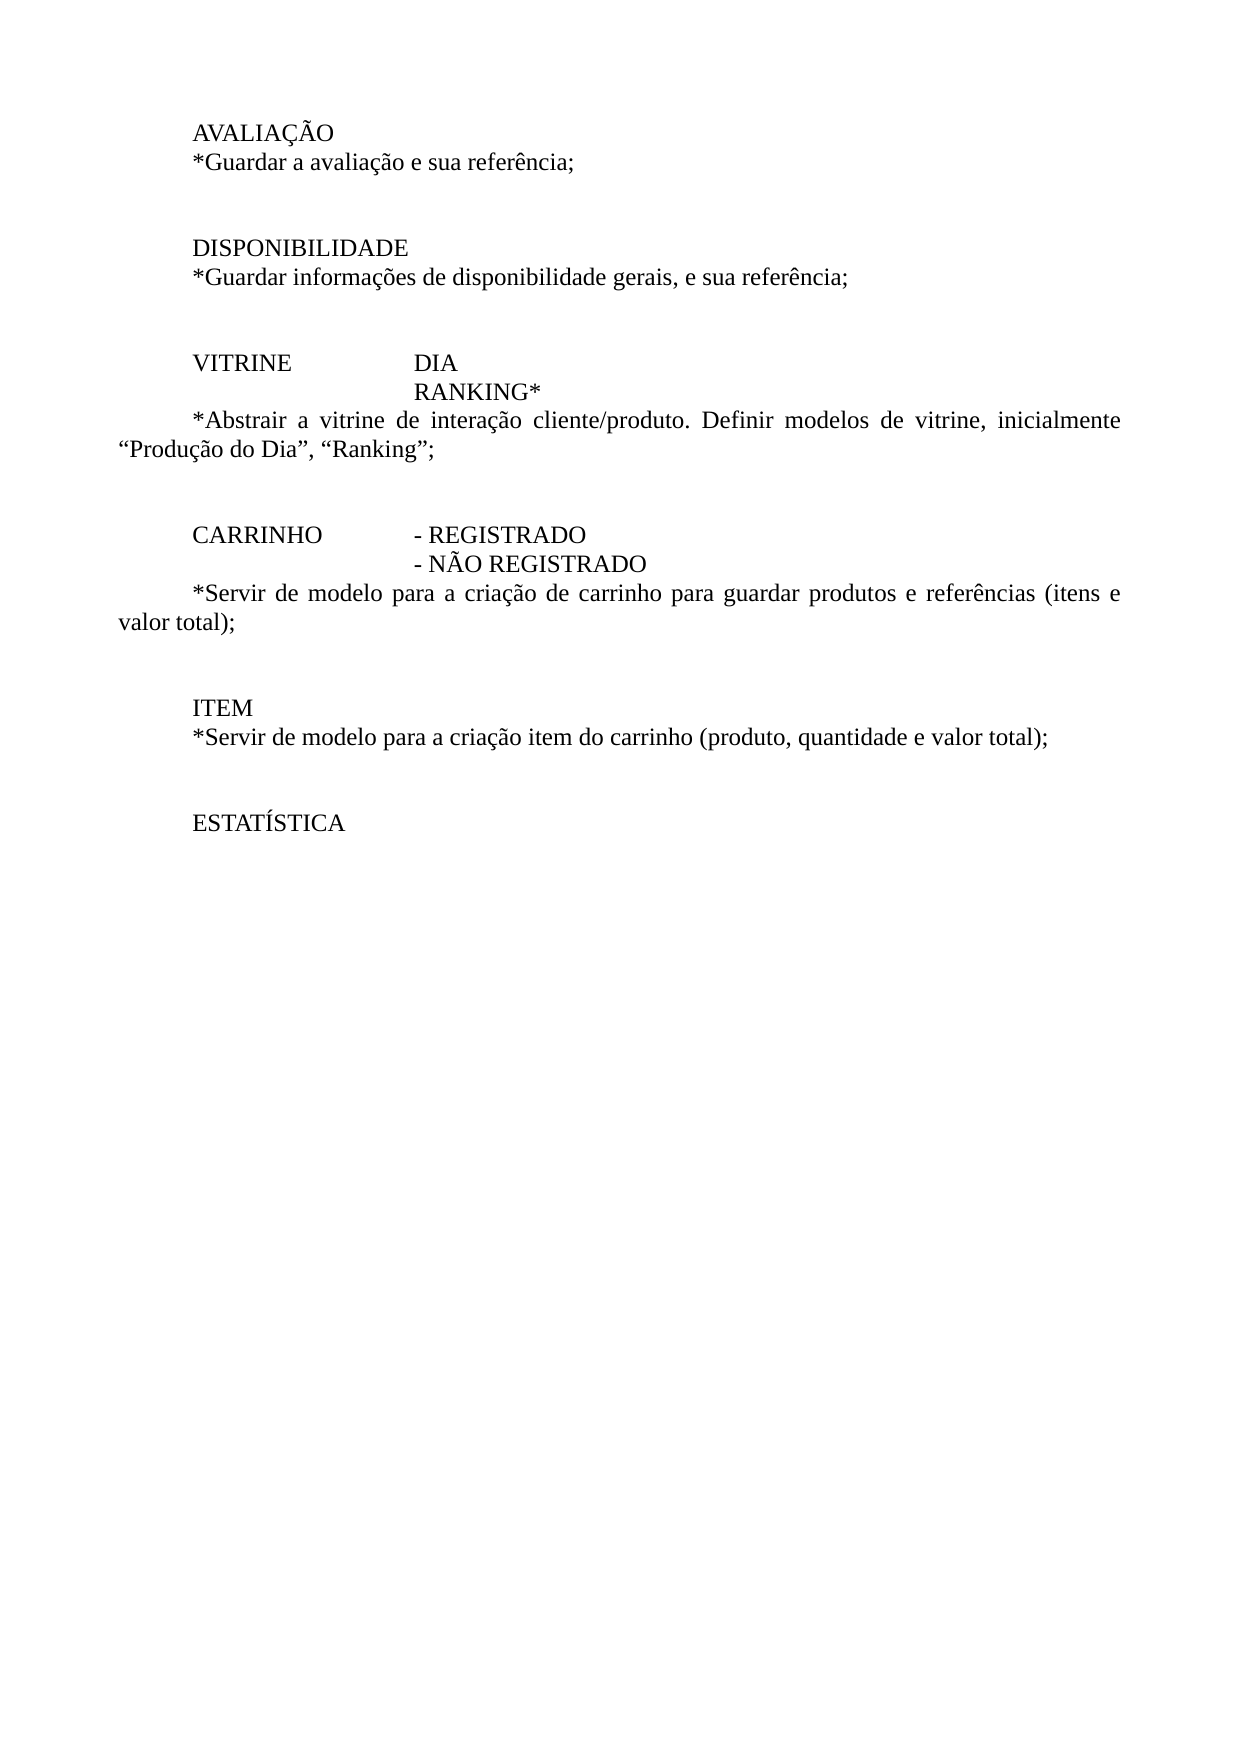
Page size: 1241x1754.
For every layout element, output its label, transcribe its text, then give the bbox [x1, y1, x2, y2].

text CARRINHO - REGISTRADO [118, 521, 1122, 549]
text RANKING* [118, 377, 1122, 406]
text *Abstrair a vitrine de interação cliente/produto. Definir modelos de vitrine, inicialmente “Produção do Dia”, “Ranking”; [118, 406, 1122, 463]
text VITRINE DIA [118, 348, 1122, 377]
text DISPONIBILIDADE [118, 233, 1122, 262]
text *Servir de modelo para a criação item do carrinho (produto, quantidade e valor total); [118, 722, 1122, 751]
text AVALIAÇÃO [118, 118, 1122, 147]
text *Guardar informações de disponibilidade gerais, e sua referência; [118, 262, 1122, 291]
text *Servir de modelo para a criação de carrinho para guardar produtos e referências (itens e valor total); [118, 578, 1122, 636]
text *Guardar a avaliação e sua referência; [118, 147, 1122, 176]
text ITEM [118, 693, 1122, 722]
text - NÃO REGISTRADO [118, 549, 1122, 578]
text ESTATÍSTICA [118, 808, 1122, 837]
